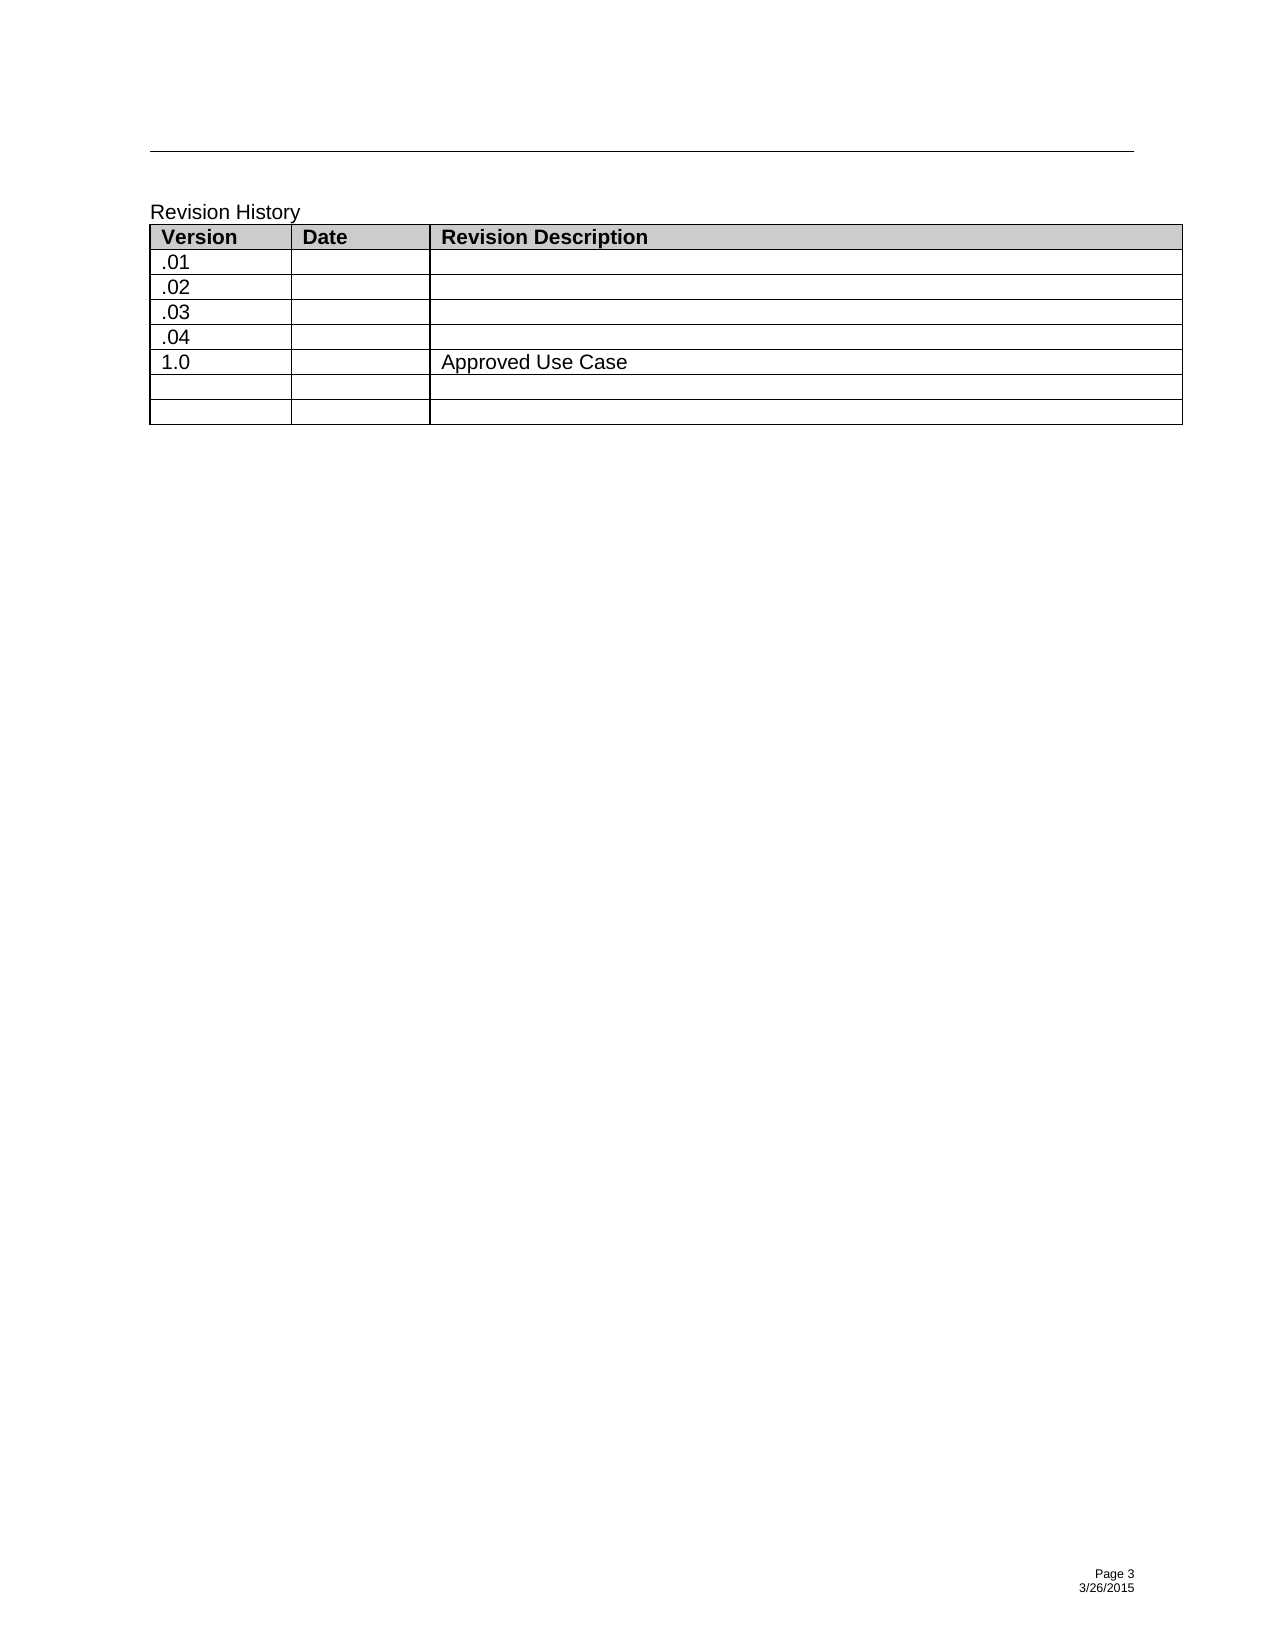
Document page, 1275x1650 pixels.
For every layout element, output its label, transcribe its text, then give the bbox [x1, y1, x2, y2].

table_cell [431, 375, 1182, 399]
table_cell [431, 400, 1182, 424]
table_cell [151, 375, 291, 399]
text Revision History [150, 200, 1134, 224]
table_header Revision Description [431, 225, 1182, 249]
table_cell 1.0 [151, 350, 291, 374]
table_cell [292, 275, 429, 299]
table_cell [292, 300, 429, 324]
table_cell [151, 400, 291, 424]
table_cell [431, 325, 1182, 349]
table_cell .01 [151, 250, 291, 274]
table_cell [431, 275, 1182, 299]
table_header Date [292, 225, 429, 249]
table_cell Approved Use Case [431, 350, 1182, 374]
table_cell .04 [151, 325, 291, 349]
table_cell [292, 325, 429, 349]
table_cell [292, 350, 429, 374]
table_cell [292, 375, 429, 399]
table_cell [431, 300, 1182, 324]
table_cell [292, 400, 429, 424]
table_header Version [151, 225, 291, 249]
table_cell .02 [151, 275, 291, 299]
table_cell [292, 250, 429, 274]
table_cell .03 [151, 300, 291, 324]
table_cell [431, 250, 1182, 274]
